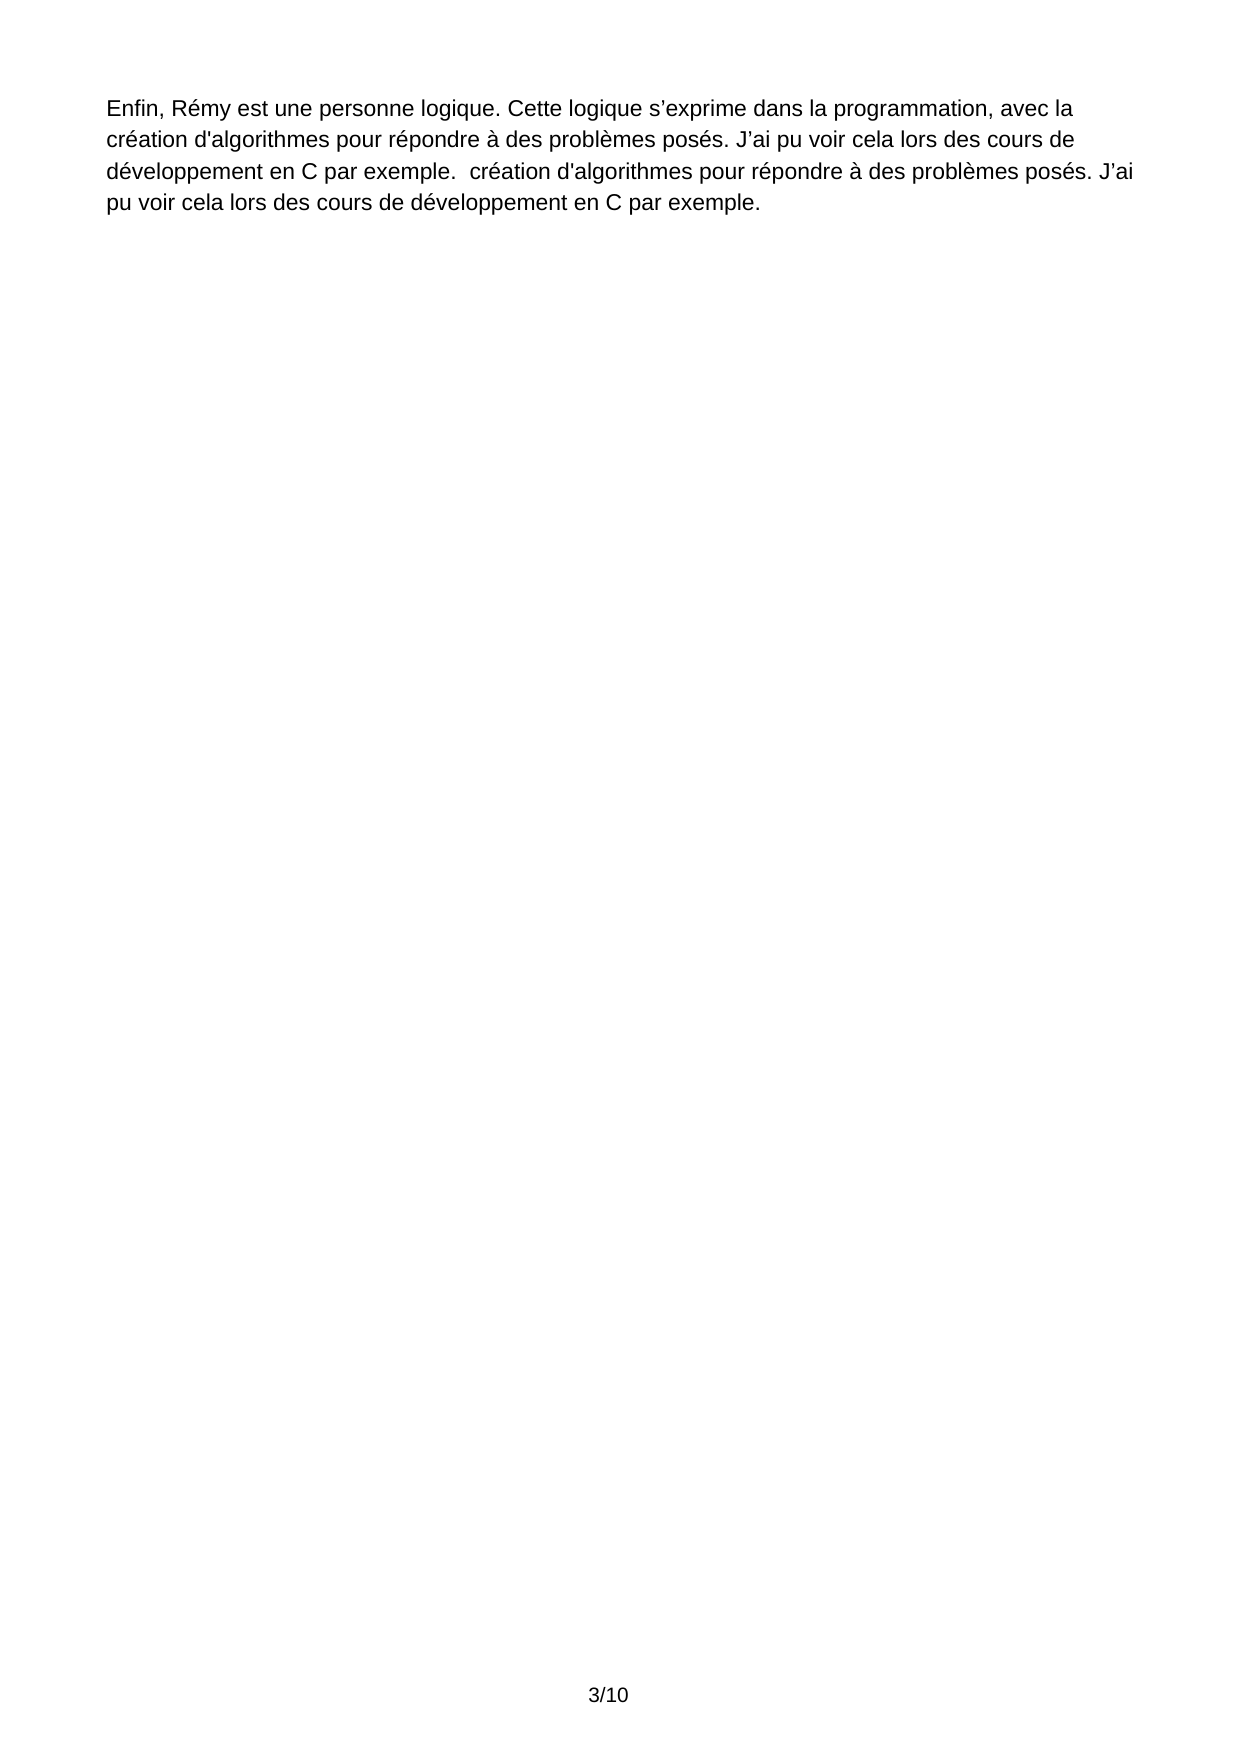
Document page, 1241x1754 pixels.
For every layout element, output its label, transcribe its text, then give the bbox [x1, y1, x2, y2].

text Enfin, Rémy est une personne logique. Cette logique s’exprime dans la programmation, avec la création d'algorithmes pour répondre à des problèmes posés. J’ai pu voir cela lors des cours de développement en C par exemple. création d'algorithmes pour répondre à des problèmes posés. J’ai pu voir cela lors des cours de développement en C par exemple. [106, 94, 1134, 216]
